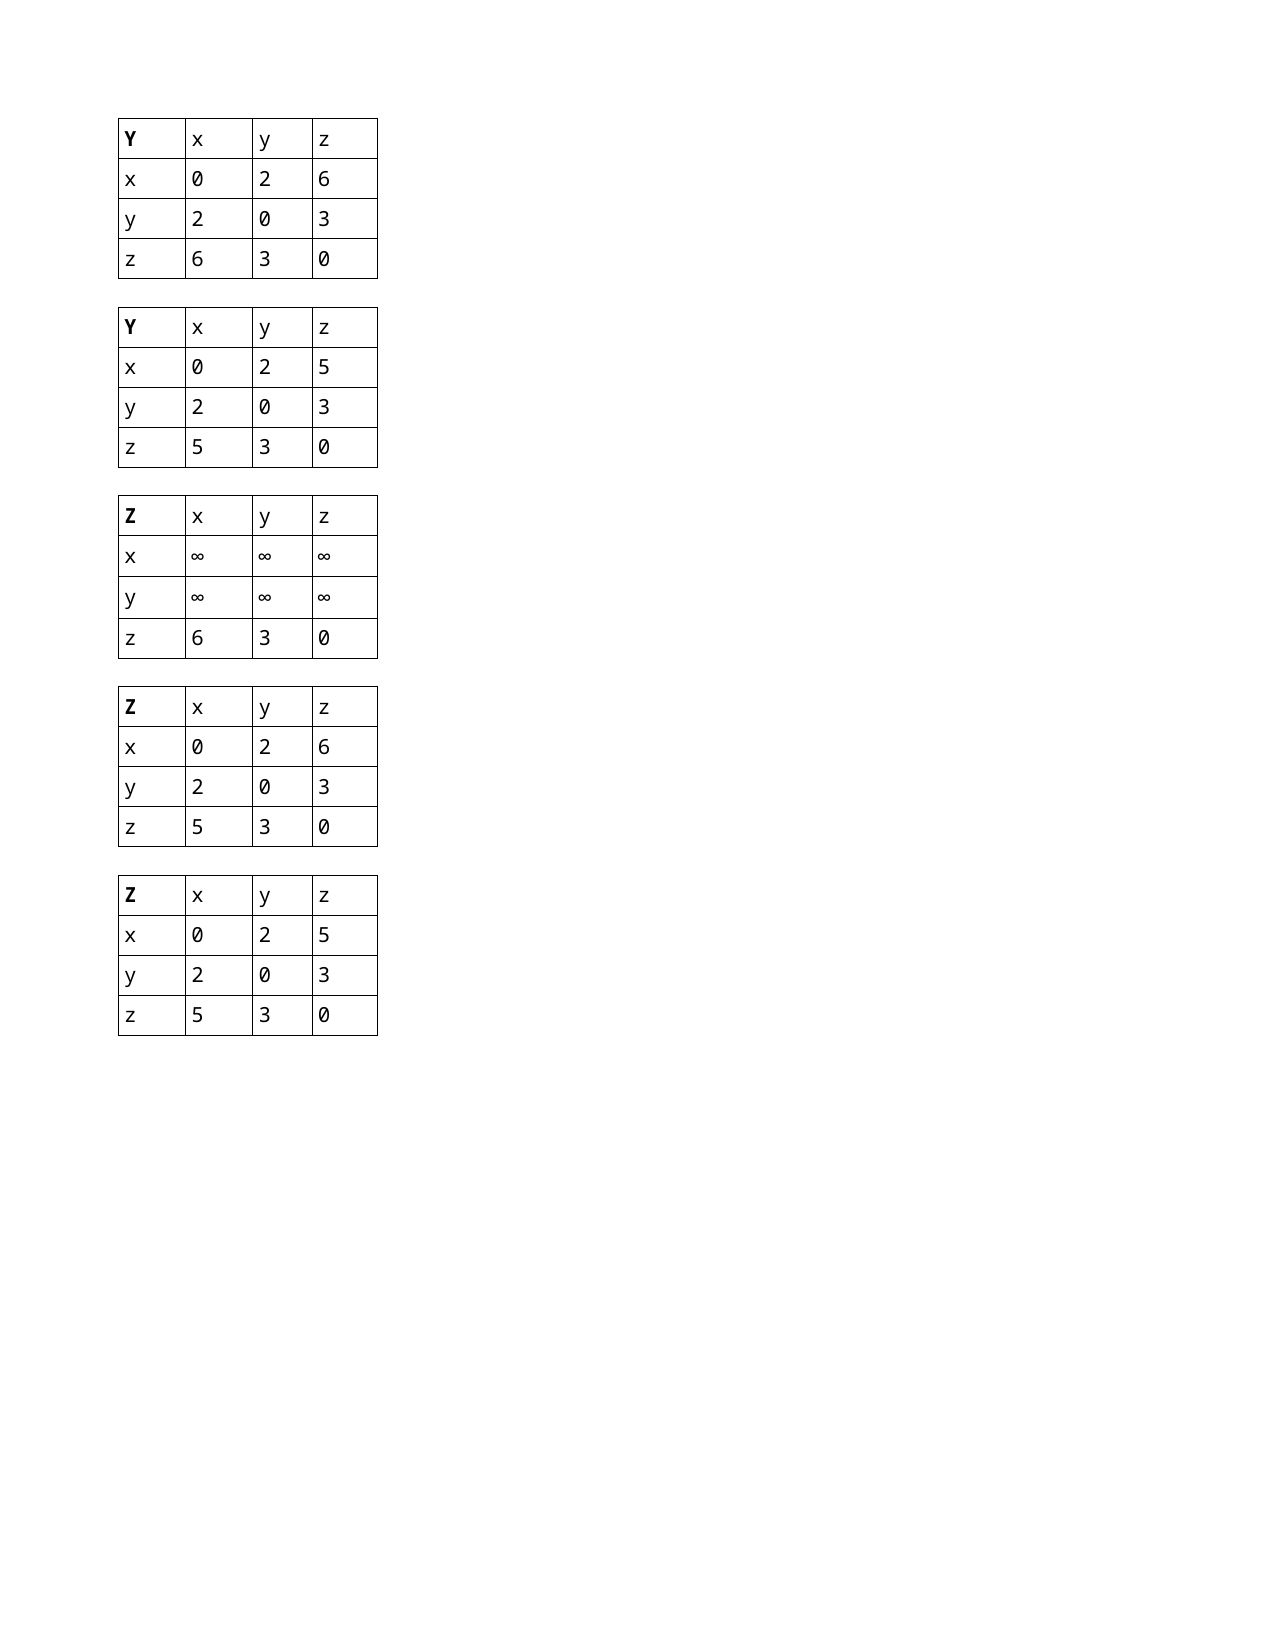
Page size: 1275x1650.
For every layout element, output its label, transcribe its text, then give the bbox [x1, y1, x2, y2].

table_cell 0 [313, 428, 377, 467]
table_cell 5 [186, 807, 252, 846]
table_cell z [119, 807, 185, 846]
table_cell 2 [253, 916, 312, 955]
table_cell 2 [253, 727, 312, 766]
table_header y [253, 119, 312, 158]
table_header x [186, 876, 252, 915]
table_cell ∞ [253, 536, 312, 576]
table_cell z [119, 619, 185, 658]
table_cell ∞ [313, 536, 377, 576]
table_cell 3 [253, 807, 312, 846]
table_cell 6 [313, 159, 377, 198]
table_header Y [119, 308, 185, 347]
table_cell x [119, 916, 185, 955]
table_cell y [119, 577, 185, 618]
table_cell 5 [313, 348, 377, 387]
table_cell 2 [186, 956, 252, 995]
table_cell 3 [313, 199, 377, 238]
table_header x [186, 308, 252, 347]
table_cell 0 [253, 199, 312, 238]
table_cell 0 [186, 916, 252, 955]
table_cell y [119, 956, 185, 995]
table_cell ∞ [186, 536, 252, 576]
table_cell y [119, 767, 185, 806]
table_cell 3 [313, 767, 377, 806]
table_header y [253, 876, 312, 915]
table_cell ∞ [313, 577, 377, 618]
table_cell z [119, 428, 185, 467]
table_cell x [119, 348, 185, 387]
table_cell 0 [313, 807, 377, 846]
table_header x [186, 687, 252, 726]
table_cell 0 [186, 159, 252, 198]
table_header z [313, 119, 377, 158]
table_header z [313, 308, 377, 347]
table_header y [253, 687, 312, 726]
table_header z [313, 876, 377, 915]
table_header x [186, 119, 252, 158]
table_cell 2 [186, 388, 252, 427]
table_header z [313, 496, 377, 535]
table_cell 6 [186, 239, 252, 278]
table_cell 3 [313, 388, 377, 427]
table_cell 6 [313, 727, 377, 766]
table_cell 6 [186, 619, 252, 658]
table_cell x [119, 159, 185, 198]
table_header z [313, 687, 377, 726]
table_cell 2 [186, 199, 252, 238]
table_cell 0 [313, 619, 377, 658]
table_cell 3 [313, 956, 377, 995]
table_cell 2 [186, 767, 252, 806]
table_cell 0 [313, 239, 377, 278]
table_cell z [119, 996, 185, 1035]
table_cell 0 [253, 767, 312, 806]
table_cell y [119, 199, 185, 238]
table_header Z [119, 687, 185, 726]
table_header y [253, 496, 312, 535]
table_cell 0 [313, 996, 377, 1035]
table_cell 0 [186, 727, 252, 766]
table_cell 5 [313, 916, 377, 955]
table_header Z [119, 876, 185, 915]
table_cell 5 [186, 996, 252, 1035]
table_cell y [119, 388, 185, 427]
table_cell 0 [253, 388, 312, 427]
table_cell 3 [253, 239, 312, 278]
table_cell x [119, 536, 185, 576]
table_header Z [119, 496, 185, 535]
table_cell 2 [253, 159, 312, 198]
table_cell 2 [253, 348, 312, 387]
table_cell 5 [186, 428, 252, 467]
table_cell 3 [253, 996, 312, 1035]
table_cell z [119, 239, 185, 278]
table_cell ∞ [186, 577, 252, 618]
table_cell 0 [253, 956, 312, 995]
table_cell 0 [186, 348, 252, 387]
table_cell ∞ [253, 577, 312, 618]
table_cell 3 [253, 428, 312, 467]
table_cell x [119, 727, 185, 766]
table_header x [186, 496, 252, 535]
table_header Y [119, 119, 185, 158]
table_header y [253, 308, 312, 347]
table_cell 3 [253, 619, 312, 658]
